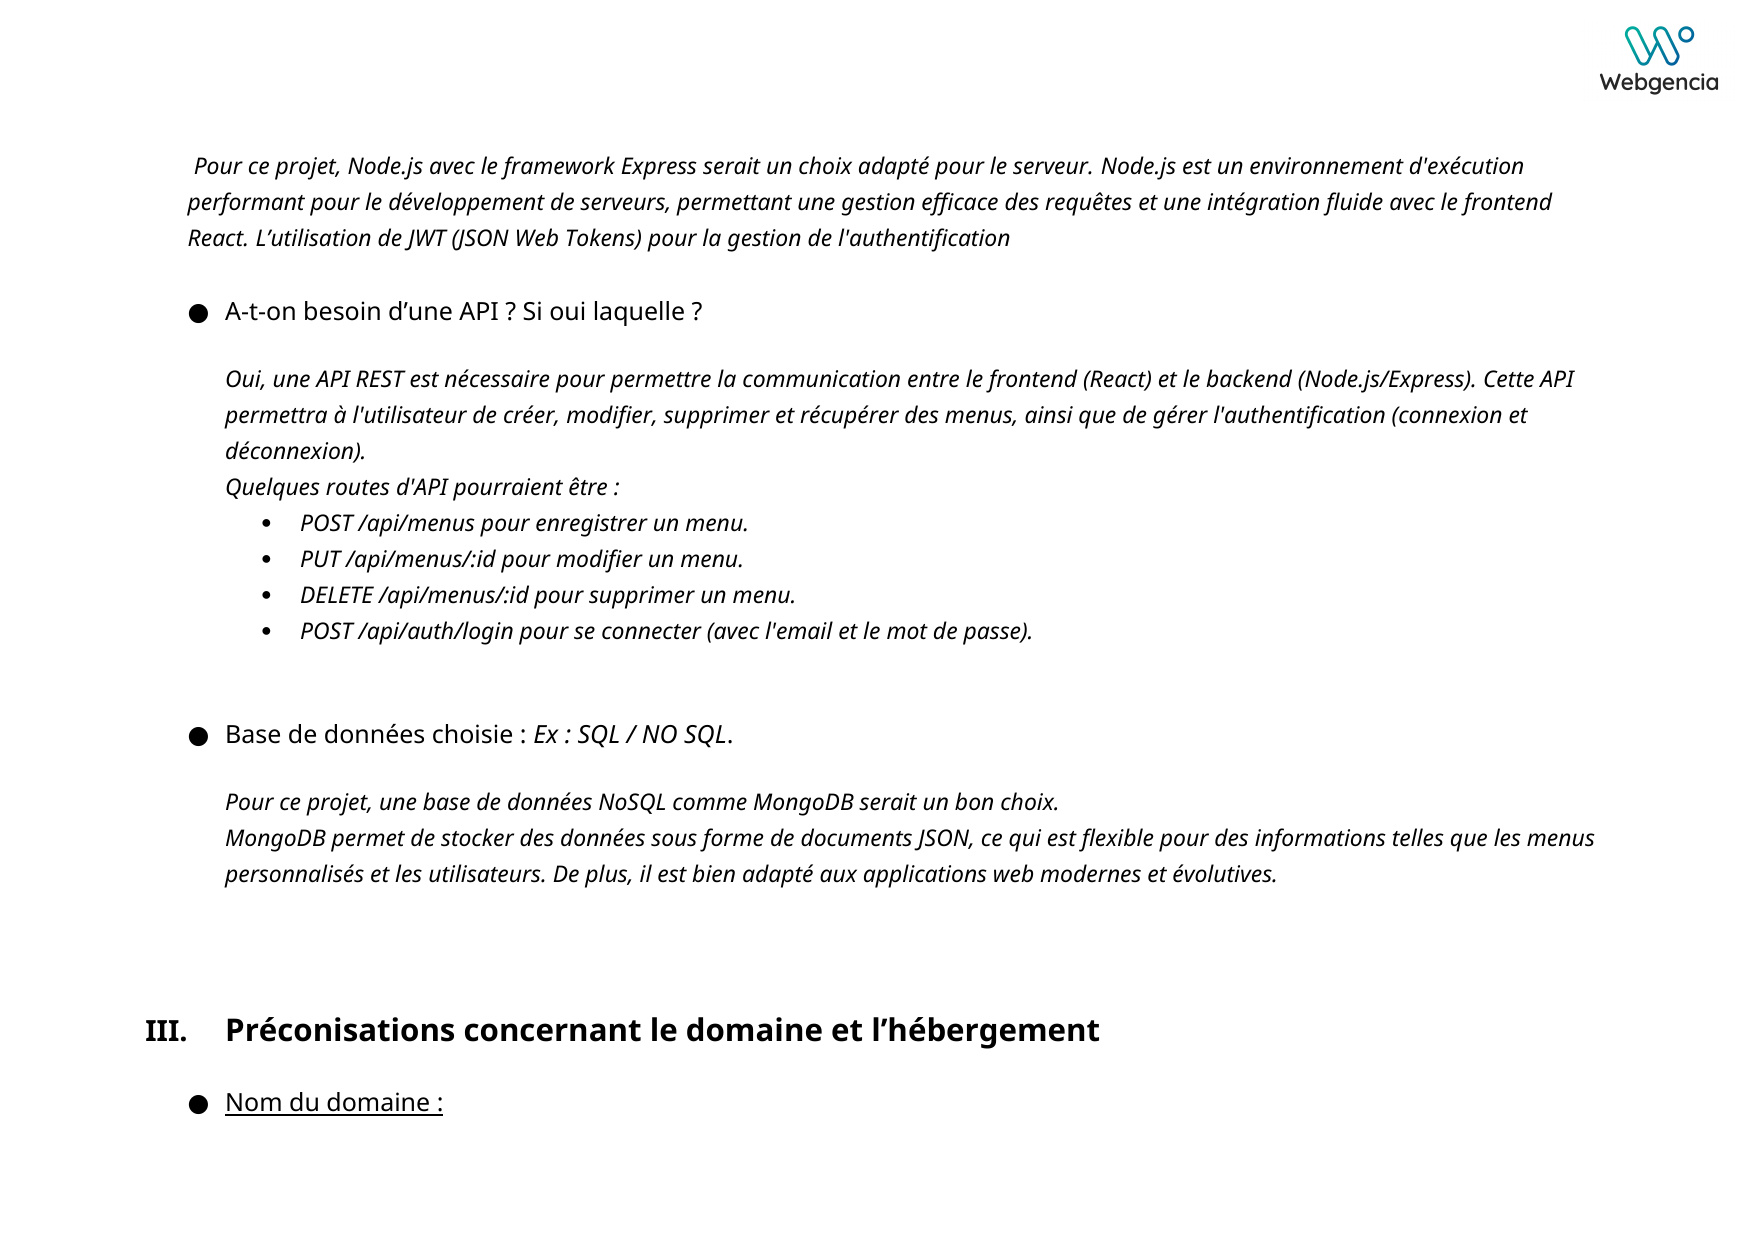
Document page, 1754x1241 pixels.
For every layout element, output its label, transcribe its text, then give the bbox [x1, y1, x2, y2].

text Oui, une API REST est nécessaire pour permettre la communication entre le frontend (React) et le backend (Node.js/Express). Cette API permettra à l'utilisateur de créer, modifier, supprimer et récupérer des menus, ainsi que de gérer l'authentification (connexion et déconnexion). [225, 363, 1604, 466]
list Base de données choisie : Ex : SQL / NO SQL. [187, 717, 1604, 751]
list DELETE /api/menus/:id pour supprimer un menu. [262, 579, 1604, 610]
list PUT /api/menus/:id pour modifier un menu. [262, 543, 1604, 574]
list Nom du domaine : [187, 1085, 1604, 1119]
text MongoDB permet de stocker des données sous forme de documents JSON, ce qui est flexible pour des informations telles que les menus personnalisés et les utilisateurs. De plus, il est bien adapté aux applications web modernes et évolutives. [225, 822, 1604, 919]
list POST /api/menus pour enregistrer un menu. [262, 507, 1604, 538]
list POST /api/auth/login pour se connecter (avec l'email et le mot de passe). [262, 615, 1604, 646]
text Pour ce projet, Node.js avec le framework Express serait un choix adapté pour le serveur. Node.js est un environnement d'exécution performant pour le développement de serveurs, permettant une gestion efficace des requêtes et une intégration fluide avec le frontend React. L’utilisation de JWT (JSON Web Tokens) pour la gestion de l'authentification [187, 150, 1604, 253]
list A-t-on besoin d’une API ? Si oui laquelle ? [187, 294, 1604, 328]
text Pour ce projet, une base de données NoSQL comme MongoDB serait un bon choix. [225, 786, 1604, 817]
text Quelques routes d'API pourraient être : [225, 471, 1604, 502]
list Préconisations concernant le domaine et l’hébergement [187, 1008, 1604, 1051]
